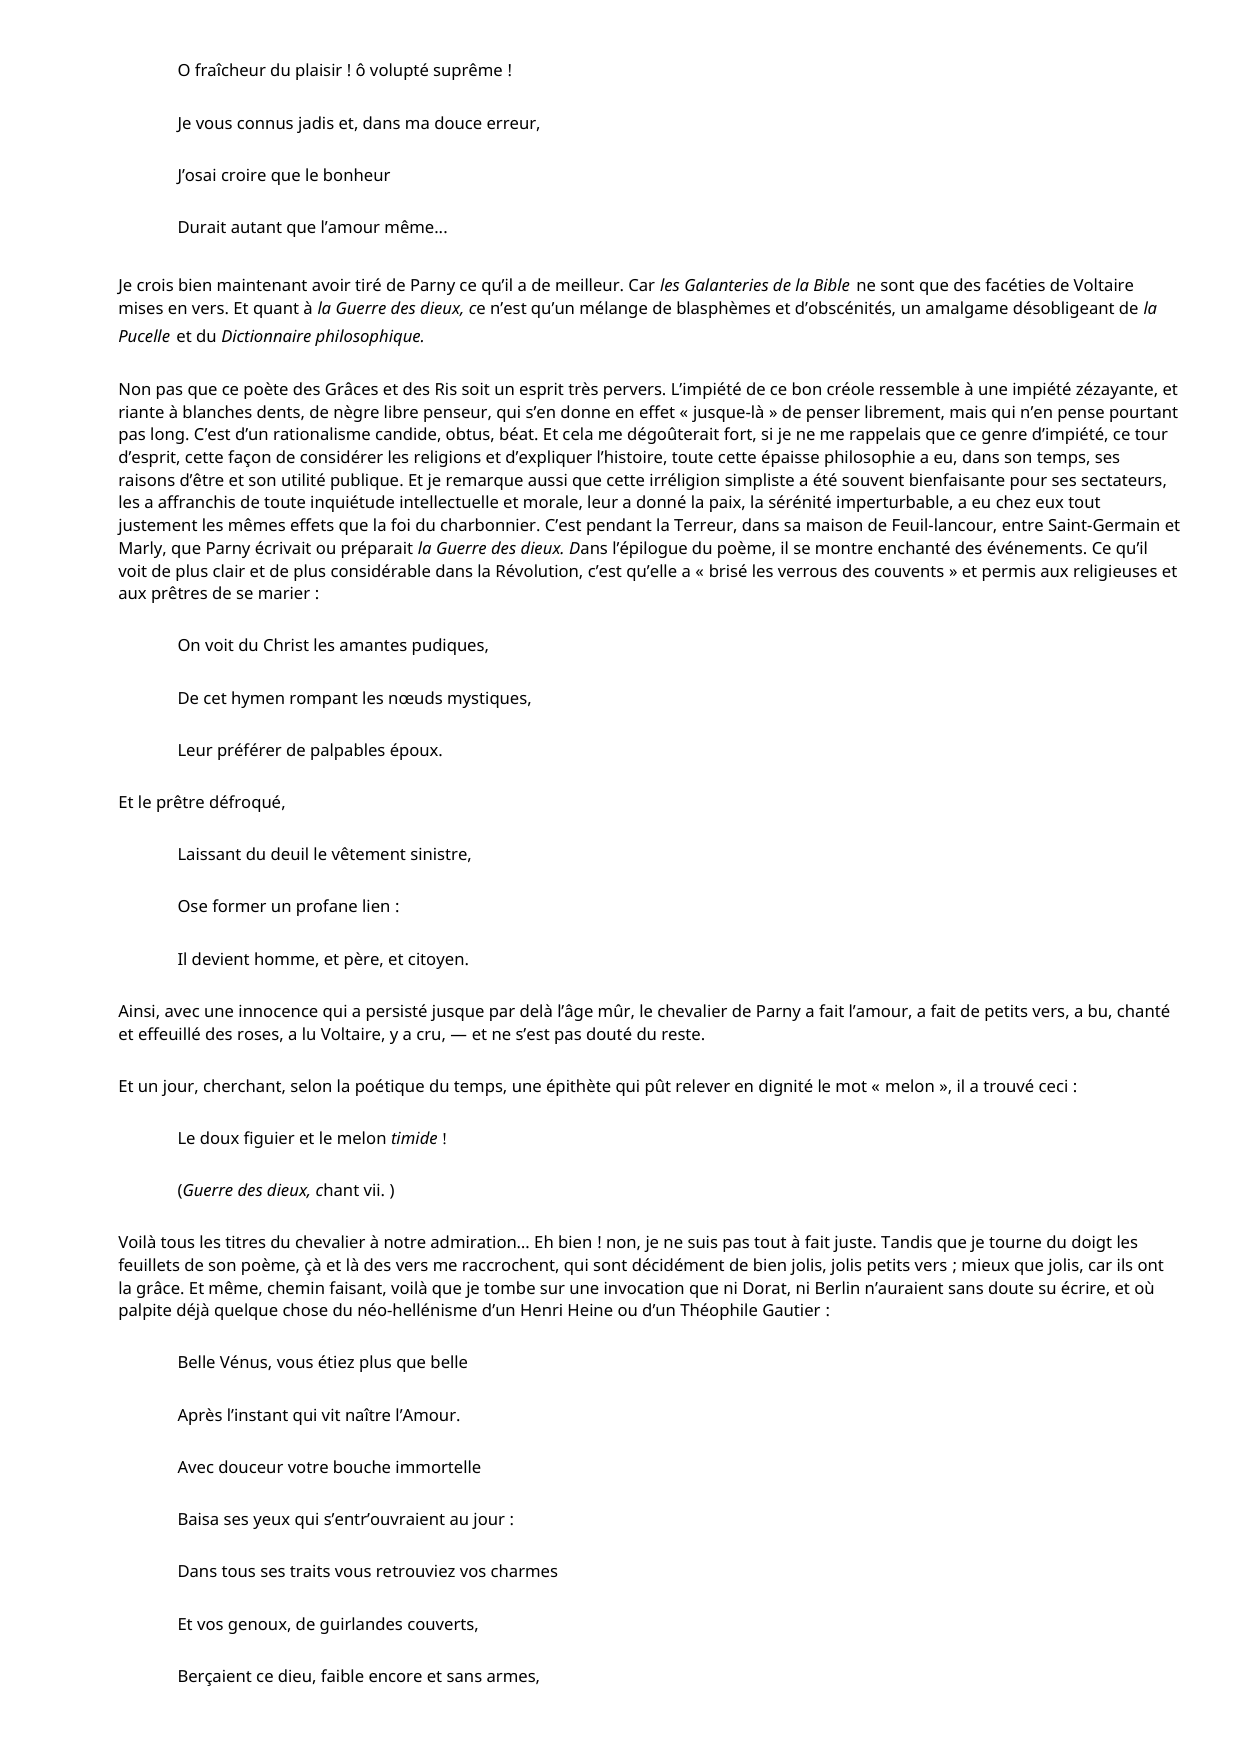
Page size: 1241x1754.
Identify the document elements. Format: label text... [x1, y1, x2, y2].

text J’osai croire que le bonheur [177, 163, 1122, 186]
text Il devient homme, et père, et citoyen. [177, 947, 1122, 970]
text Non pas que ce poète des Grâces et des Ris soit un esprit très pervers. L’impiété de ce bon créole ressemble à une impiété zézayante, et riante à blanches dents, de nègre libre penseur, qui s’en donne en effet « jusque-là » de penser librement, mais qui n’en pense pourtant pas long. C’est d’un rationalisme candide, obtus, béat. Et cela me dégoûterait fort, si je ne me rappelais que ce genre d’impiété, ce tour d’esprit, cette façon de considérer les religions et d’expliquer l’histoire, toute cette épaisse philosophie a eu, dans son temps, ses raisons d’être et son utilité publique. Et je remarque aussi que cette irréligion simpliste a été souvent bienfaisante pour ses sectateurs, les a affranchis de toute inquiétude intellectuelle et morale, leur a donné la paix, la sérénité imperturbable, a eu chez eux tout justement les mêmes effets que la foi du charbonnier. C’est pendant la Terreur, dans sa maison de Feuil-lancour, entre Saint-Germain et Marly, que Parny écrivait ou préparait la Guerre des dieux. Dans l’épilogue du poème, il se montre enchanté des événements. Ce qu’il voit de plus clair et de plus considérable dans la Révolution, c’est qu’elle a « brisé les verrous des couvents » et permis aux religieuses et aux prêtres de se marier : [118, 377, 1181, 604]
text Et le prêtre défroqué, [118, 791, 1181, 813]
text Laissant du deuil le vêtement sinistre, [177, 843, 1122, 866]
text Dans tous ses traits vous retrouviez vos charmes [177, 1560, 1122, 1583]
text Et un jour, cherchant, selon la poétique du temps, une épithète qui pût relever en dignité le mot « melon », il a trouvé ceci : [118, 1074, 1181, 1097]
text Leur préférer de palpables époux. [177, 738, 1122, 761]
text Berçaient ce dieu, faible encore et sans armes, [177, 1664, 1122, 1687]
text On voit du Christ les amantes pudiques, [177, 634, 1122, 657]
text Je vous connus jadis et, dans ma douce erreur, [177, 111, 1122, 134]
text Durait autant que l’amour même... [177, 216, 1122, 238]
text (Guerre des dieux, chant vii. ) [177, 1179, 1122, 1201]
text Ose former un profane lien : [177, 895, 1122, 918]
text Ainsi, avec une innocence qui a persisté jusque par delà l’âge mûr, le chevalier de Parny a fait l’amour, a fait de petits vers, a bu, chanté et effeuillé des roses, a lu Voltaire, y a cru, — et ne s’est pas douté du reste. [118, 999, 1181, 1045]
text Et vos genoux, de guirlandes couverts, [177, 1612, 1122, 1635]
text Le doux figuier et le melon timide ! [177, 1126, 1122, 1149]
text Belle Vénus, vous étiez plus que belle [177, 1351, 1122, 1374]
text Après l’instant qui vit naître l’Amour. [177, 1403, 1122, 1426]
text Je crois bien maintenant avoir tiré de Parny ce qu’il a de meilleur. Car les Galanteries de la Bible ne sont que des facéties de Voltaire mises en vers. Et quant à la Guerre des dieux, ce n’est qu’un mélange de blasphèmes et d’obscénités, un amalgame désobligeant de la Pucelle et du Dictionnaire philosophique. [118, 268, 1181, 348]
text Baisa ses yeux qui s’entr’ouvraient au jour : [177, 1508, 1122, 1530]
text Voilà tous les titres du chevalier à notre admiration… Eh bien ! non, je ne suis pas tout à fait juste. Tandis que je tourne du doigt les feuillets de son poème, çà et là des vers me raccrochent, qui sont décidément de bien jolis, jolis petits vers ; mieux que jolis, car ils ont la grâce. Et même, chemin faisant, voilà que je tombe sur une invocation que ni Dorat, ni Berlin n’auraient sans doute su écrire, et où palpite déjà quelque chose du néo-hellénisme d’un Henri Heine ou d’un Théophile Gautier : [118, 1231, 1181, 1322]
text De cet hymen rompant les nœuds mystiques, [177, 686, 1122, 709]
text Avec douceur votre bouche immortelle [177, 1456, 1122, 1478]
text O fraîcheur du plaisir ! ô volupté suprême ! [177, 59, 1122, 82]
